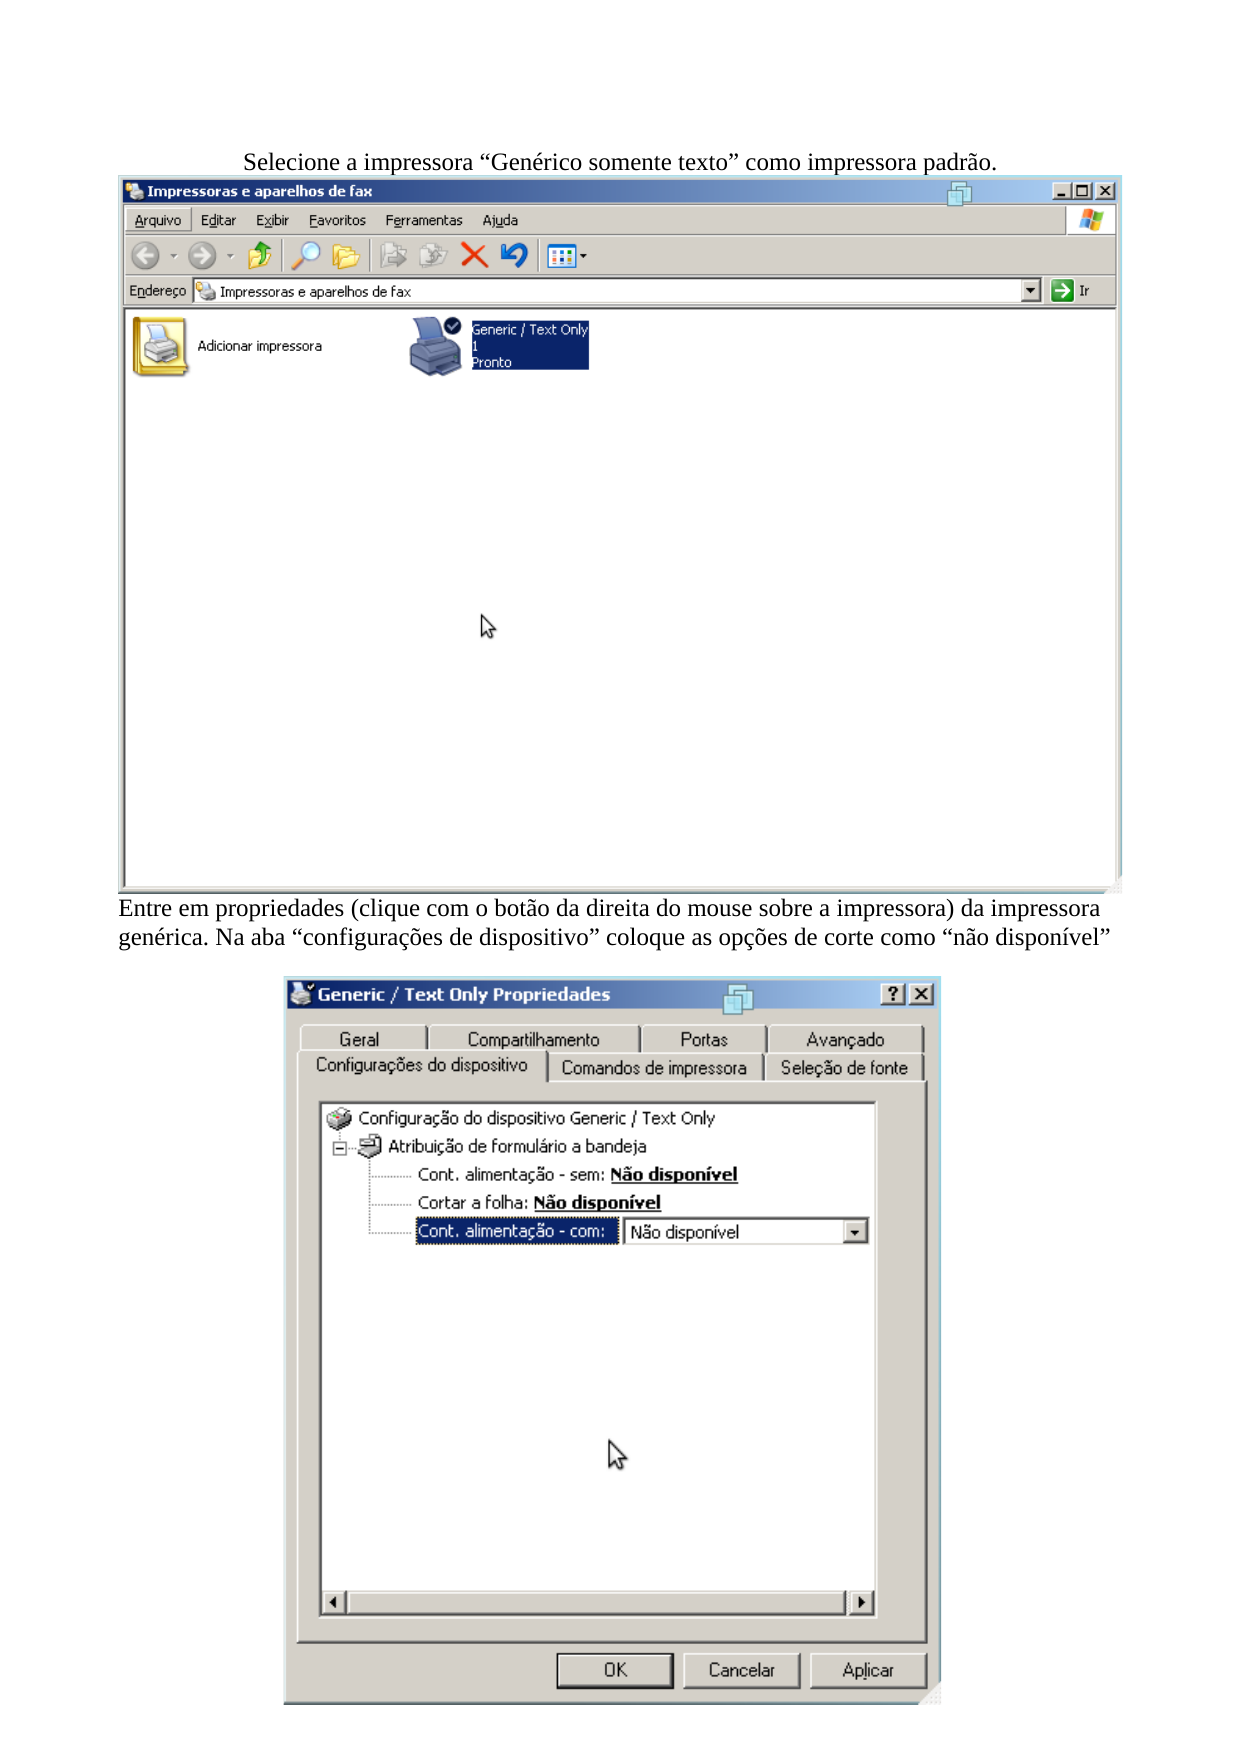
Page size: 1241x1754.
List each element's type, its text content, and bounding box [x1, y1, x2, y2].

text Entre em propriedades (clique com o botão da direita do mouse sobre a impressora) da impressora genérica. Na aba “configurações de dispositivo” coloque as opções de corte como “não disponível” [118, 894, 1122, 951]
picture [118, 175, 1123, 894]
picture [283, 976, 942, 1705]
text Selecione a impressora “Genérico somente texto” como impressora padrão. [118, 147, 1122, 175]
